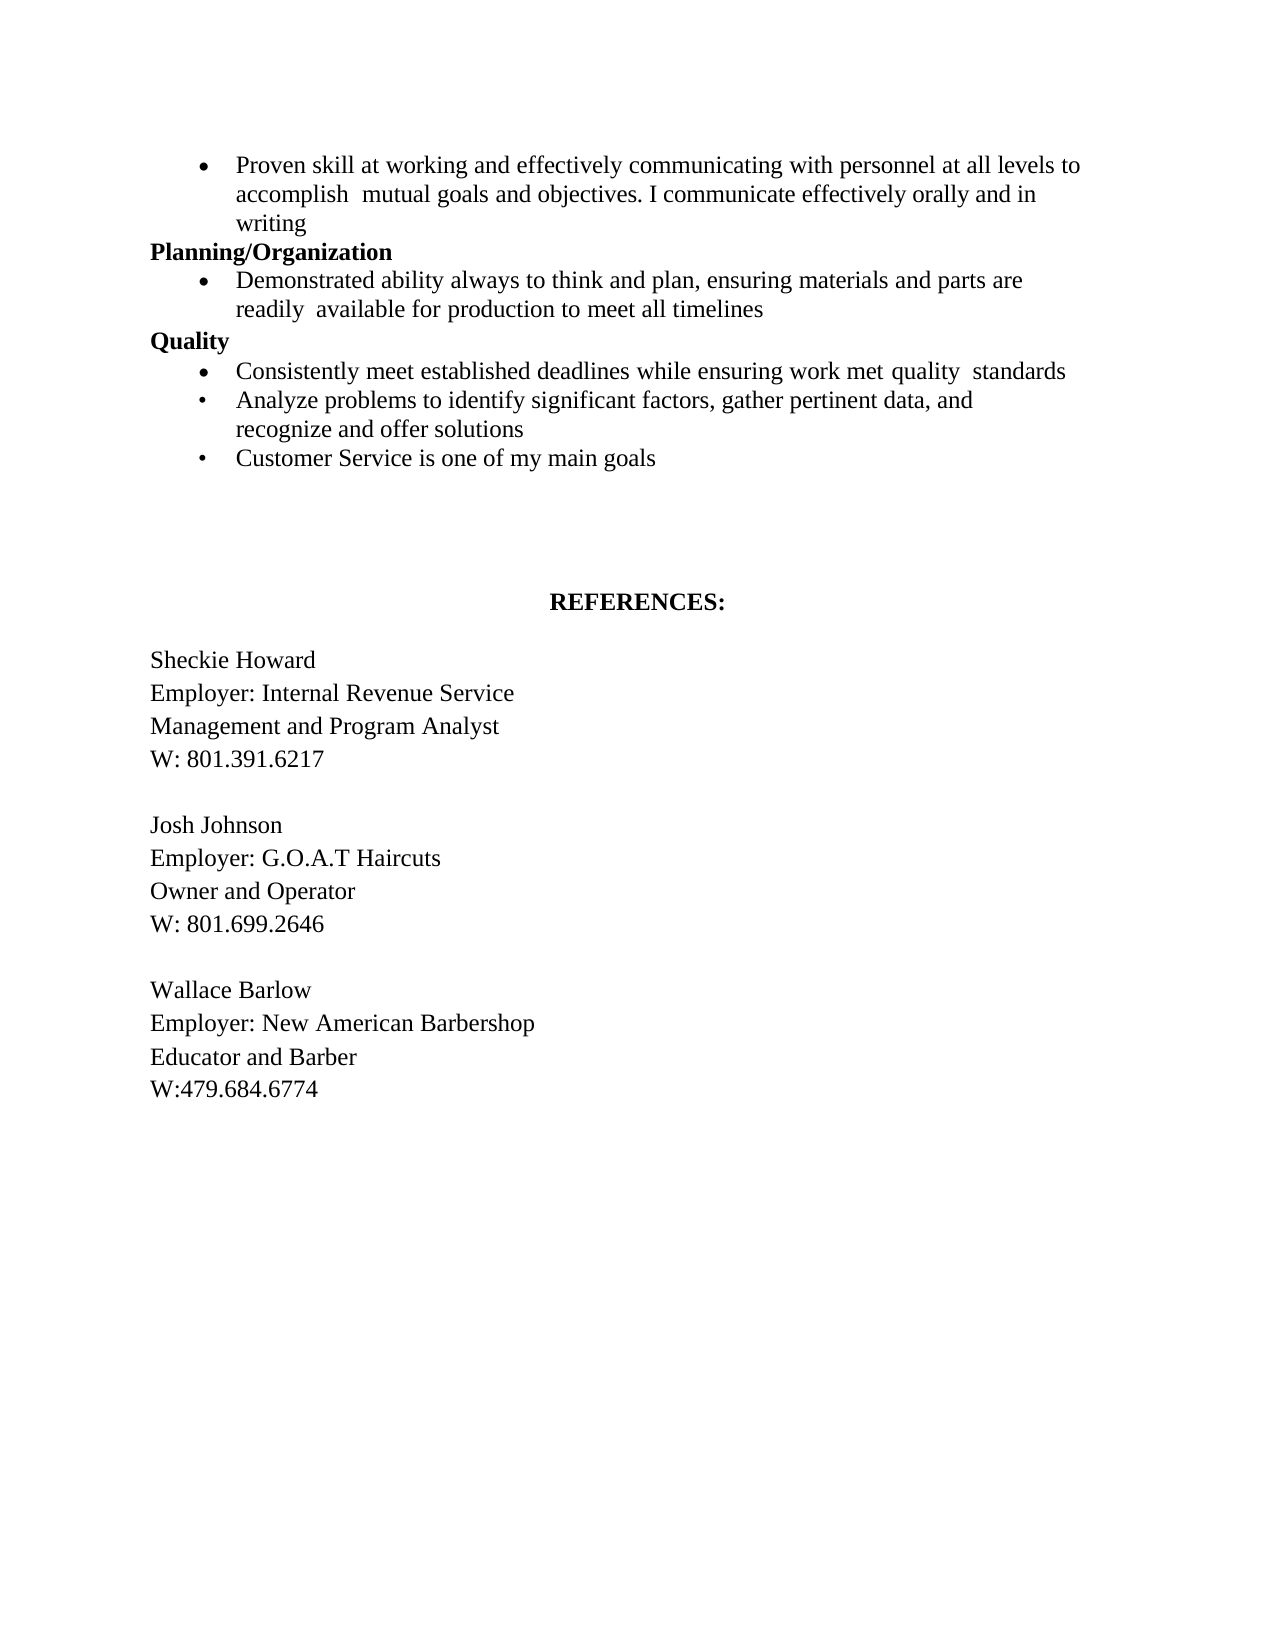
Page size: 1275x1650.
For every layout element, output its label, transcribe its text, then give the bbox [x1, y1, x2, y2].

text W: 801.391.6217 [150, 744, 1125, 773]
text Management and Program Analyst [150, 711, 1125, 740]
text Josh Johnson Employer: G.O.A.T Haircuts Owner and Operator W: 801.699.2646 [150, 810, 1125, 938]
text Wallace Barlow Employer: New American Barbershop Educator and Barber W:479.684.6774 [150, 942, 1125, 1103]
list Analyze problems to identify significant factors, gather pertinent data, and recognize and offer solutions [198, 385, 1074, 443]
text Quality [150, 326, 391, 355]
list Consistently meet established deadlines while ensuring work met quality standards [198, 356, 1074, 385]
list Demonstrated ability always to think and plan, ensuring materials and parts are readily available for production to meet all timelines [198, 265, 1062, 323]
list Customer Service is one of my main goals [198, 443, 1074, 472]
text Sheckie Howard Employer: Internal Revenue Service [150, 645, 1125, 707]
text Planning/Organization [150, 237, 1104, 265]
list Proven skill at working and effectively communicating with personnel at all levels to accomplish mutual goals and objectives. I communicate effectively orally and in writing [198, 150, 1104, 237]
text REFERENCES: [150, 587, 1125, 615]
